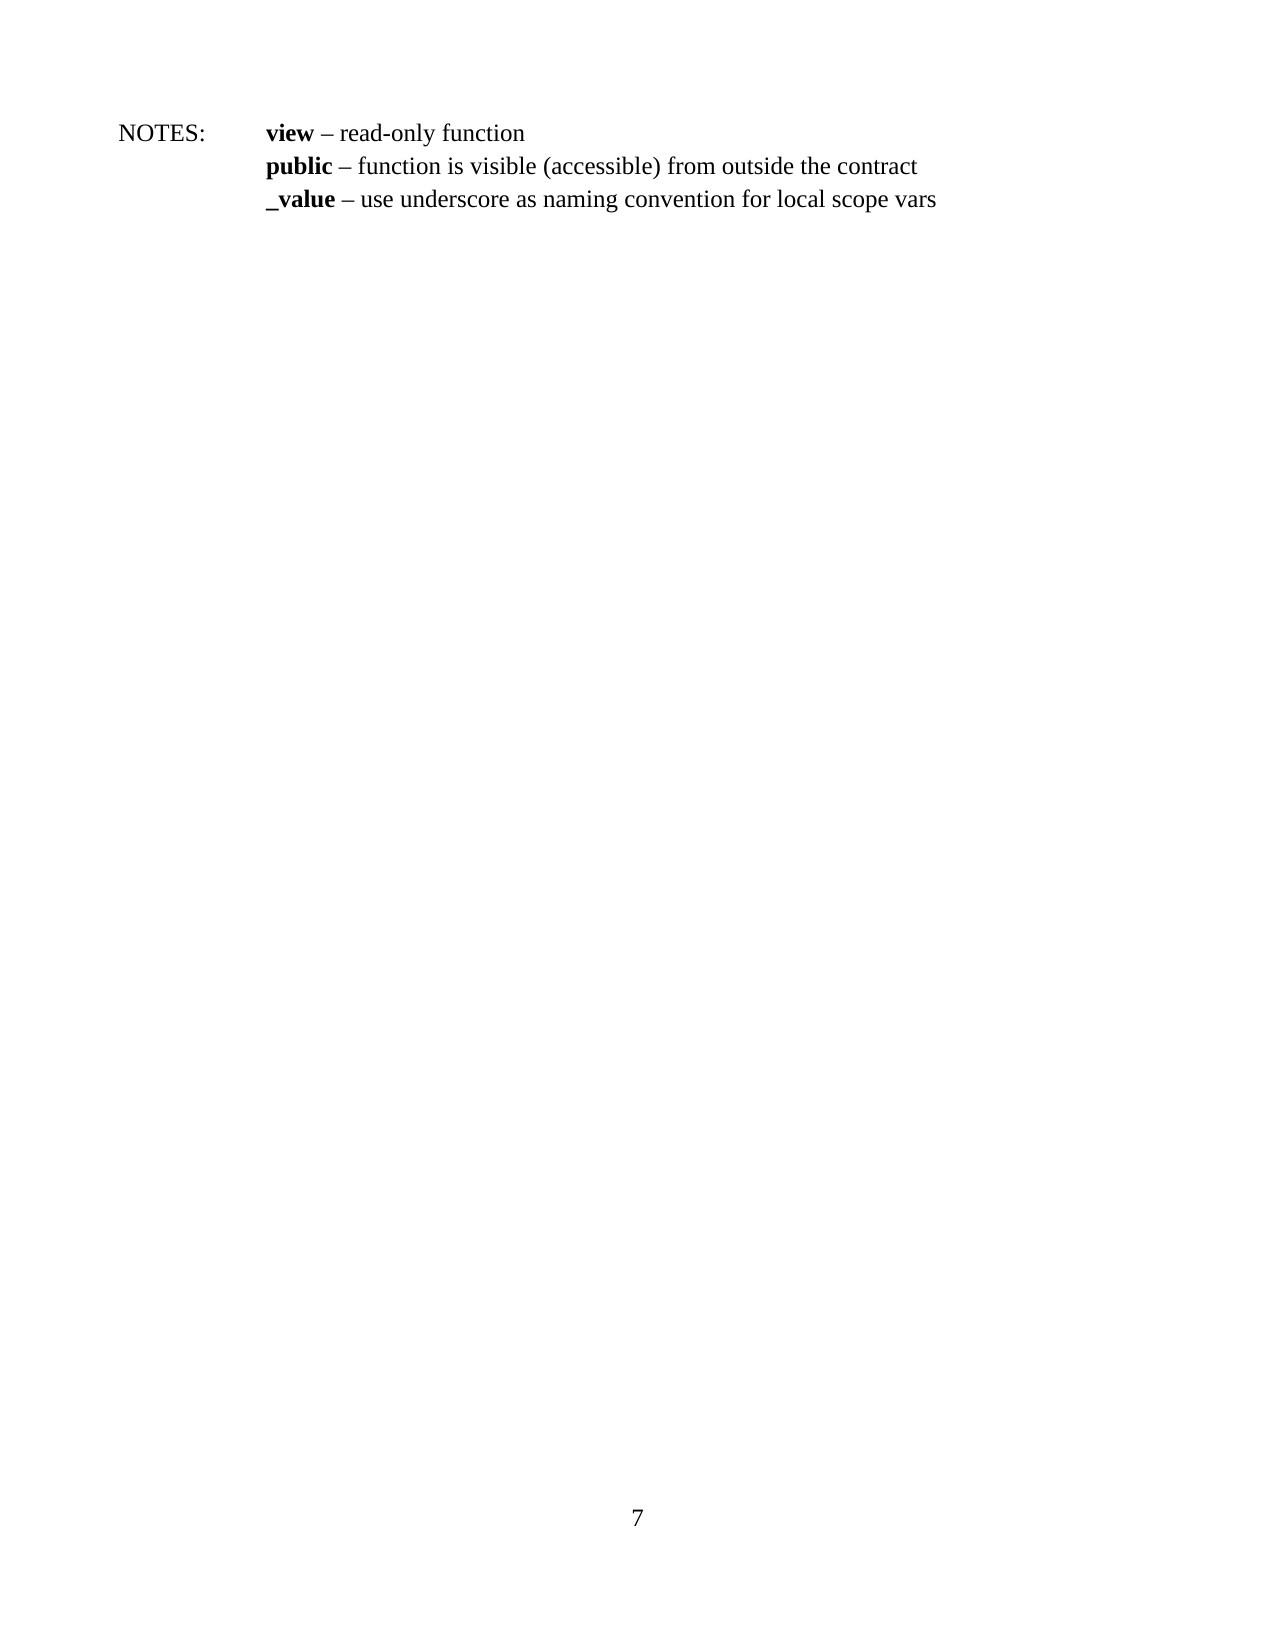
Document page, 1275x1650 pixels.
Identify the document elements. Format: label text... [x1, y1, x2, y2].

text NOTES: view – read-only function public – function is visible (accessible) from outside the contract _value – use underscore as naming convention for local scope vars [118, 118, 1157, 213]
